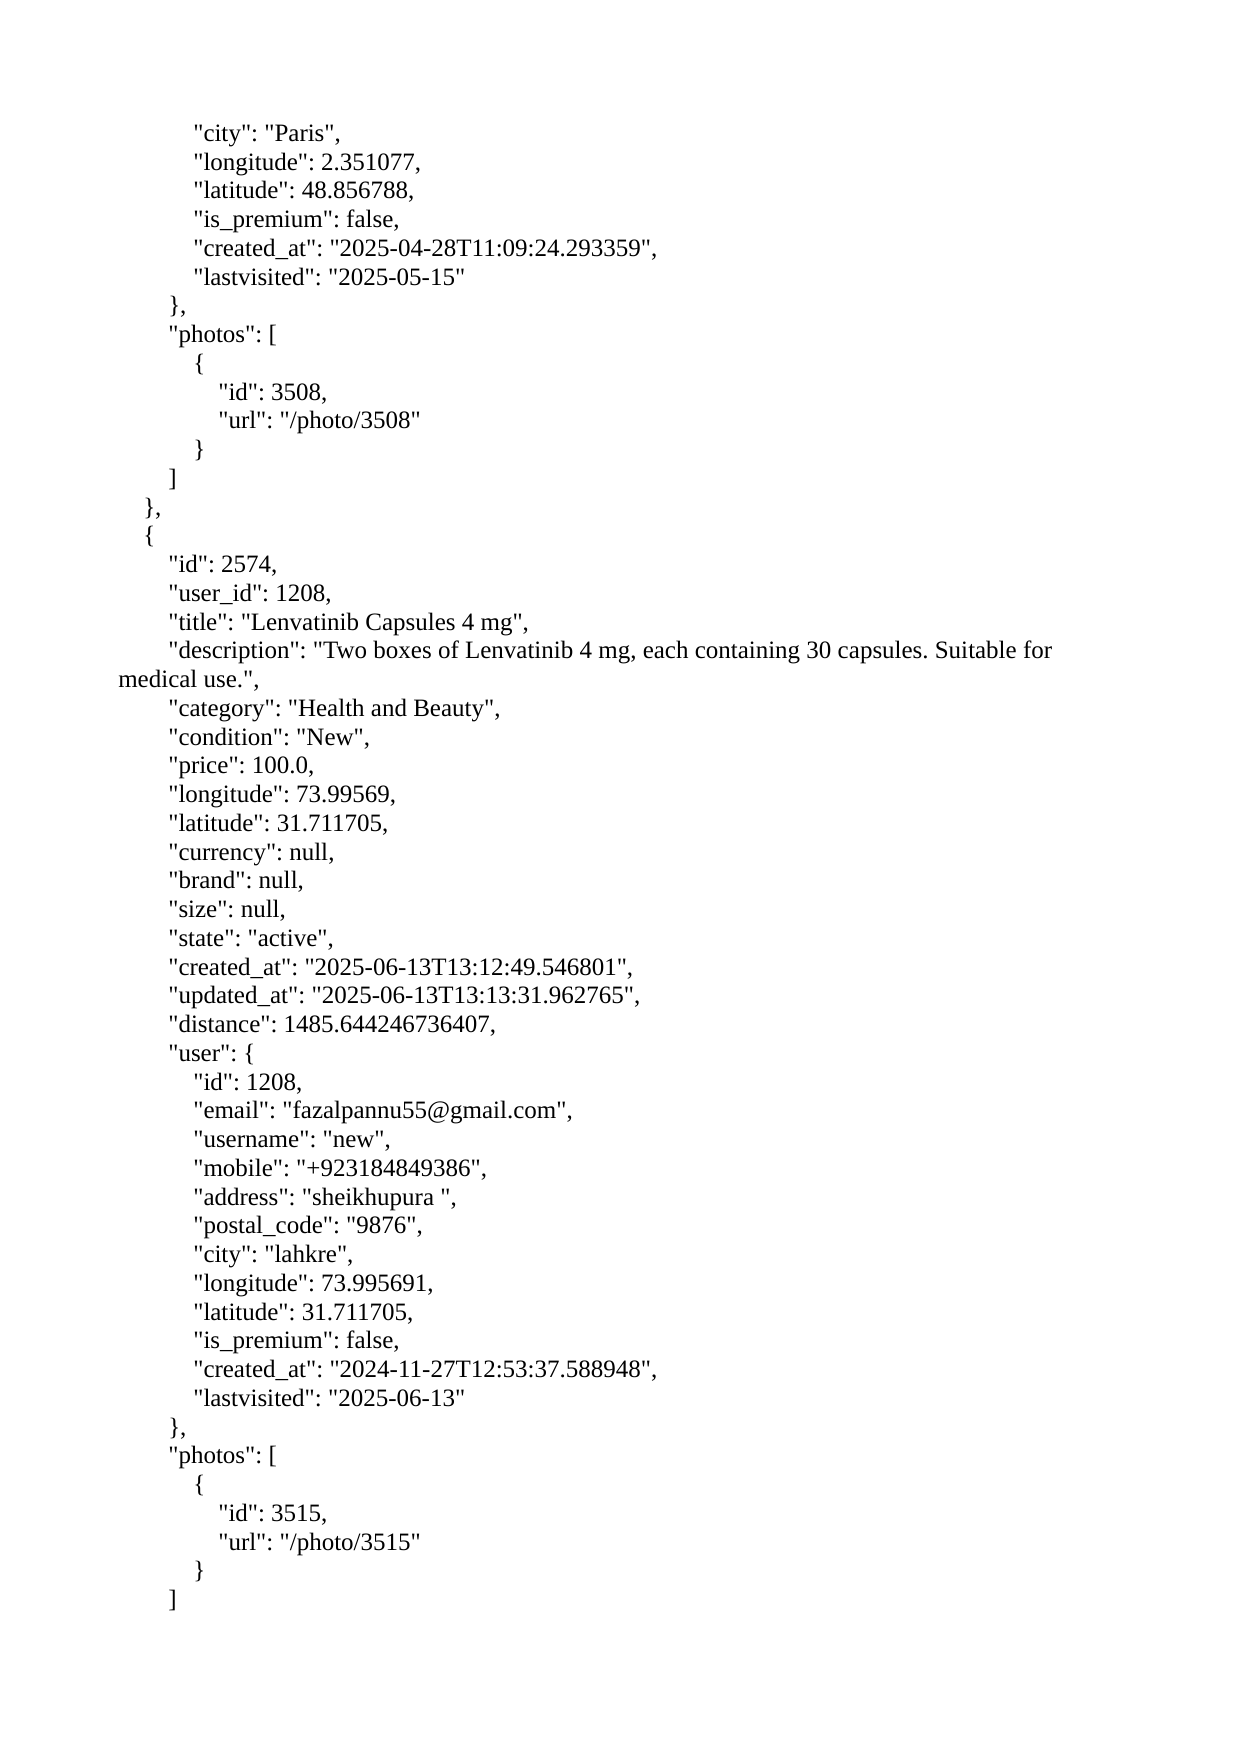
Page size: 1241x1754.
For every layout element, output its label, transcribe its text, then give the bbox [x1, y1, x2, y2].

text { [118, 348, 1122, 377]
text "id": 3508, [118, 377, 1122, 406]
text "url": "/photo/3515" [118, 1527, 1122, 1556]
text "user": { [118, 1038, 1122, 1067]
text "user_id": 1208, [118, 578, 1122, 607]
text "longitude": 73.995691, [118, 1268, 1122, 1297]
text "longitude": 73.99569, [118, 779, 1122, 808]
text "longitude": 2.351077, [118, 147, 1122, 176]
text "city": "lahkre", [118, 1239, 1122, 1268]
text "created_at": "2024-11-27T12:53:37.588948", [118, 1354, 1122, 1383]
text "description": "Two boxes of Lenvatinib 4 mg, each containing 30 capsules. Suitable for medical use.", [118, 636, 1122, 693]
text "email": "fazalpannu55@gmail.com", [118, 1096, 1122, 1124]
text "lastvisited": "2025-06-13" [118, 1383, 1122, 1412]
text "id": 1208, [118, 1067, 1122, 1096]
text "lastvisited": "2025-05-15" [118, 262, 1122, 291]
text "distance": 1485.644246736407, [118, 1009, 1122, 1038]
text "url": "/photo/3508" [118, 406, 1122, 434]
text "condition": "New", [118, 722, 1122, 751]
text ] [118, 1584, 1122, 1613]
text "currency": null, [118, 837, 1122, 866]
text "photos": [ [118, 319, 1122, 348]
text "id": 2574, [118, 549, 1122, 578]
text "latitude": 31.711705, [118, 808, 1122, 837]
text } [118, 1556, 1122, 1584]
text "brand": null, [118, 866, 1122, 894]
text "city": "Paris", [118, 118, 1122, 147]
text "category": "Health and Beauty", [118, 693, 1122, 722]
text "photos": [ [118, 1441, 1122, 1469]
text "is_premium": false, [118, 204, 1122, 233]
text "state": "active", [118, 923, 1122, 952]
text "latitude": 31.711705, [118, 1297, 1122, 1326]
text "created_at": "2025-06-13T13:12:49.546801", [118, 952, 1122, 981]
text { [118, 1469, 1122, 1498]
text }, [118, 492, 1122, 521]
text "id": 3515, [118, 1498, 1122, 1527]
text }, [118, 291, 1122, 319]
text "is_premium": false, [118, 1326, 1122, 1354]
text "postal_code": "9876", [118, 1211, 1122, 1239]
text "title": "Lenvatinib Capsules 4 mg", [118, 607, 1122, 636]
text }, [118, 1412, 1122, 1441]
text "latitude": 48.856788, [118, 176, 1122, 204]
text "username": "new", [118, 1124, 1122, 1153]
text ] [118, 463, 1122, 492]
text "address": "sheikhupura ", [118, 1182, 1122, 1211]
text "size": null, [118, 894, 1122, 923]
text "created_at": "2025-04-28T11:09:24.293359", [118, 233, 1122, 262]
text "price": 100.0, [118, 751, 1122, 779]
text "mobile": "+923184849386", [118, 1153, 1122, 1182]
text "updated_at": "2025-06-13T13:13:31.962765", [118, 981, 1122, 1009]
text } [118, 434, 1122, 463]
text { [118, 521, 1122, 549]
